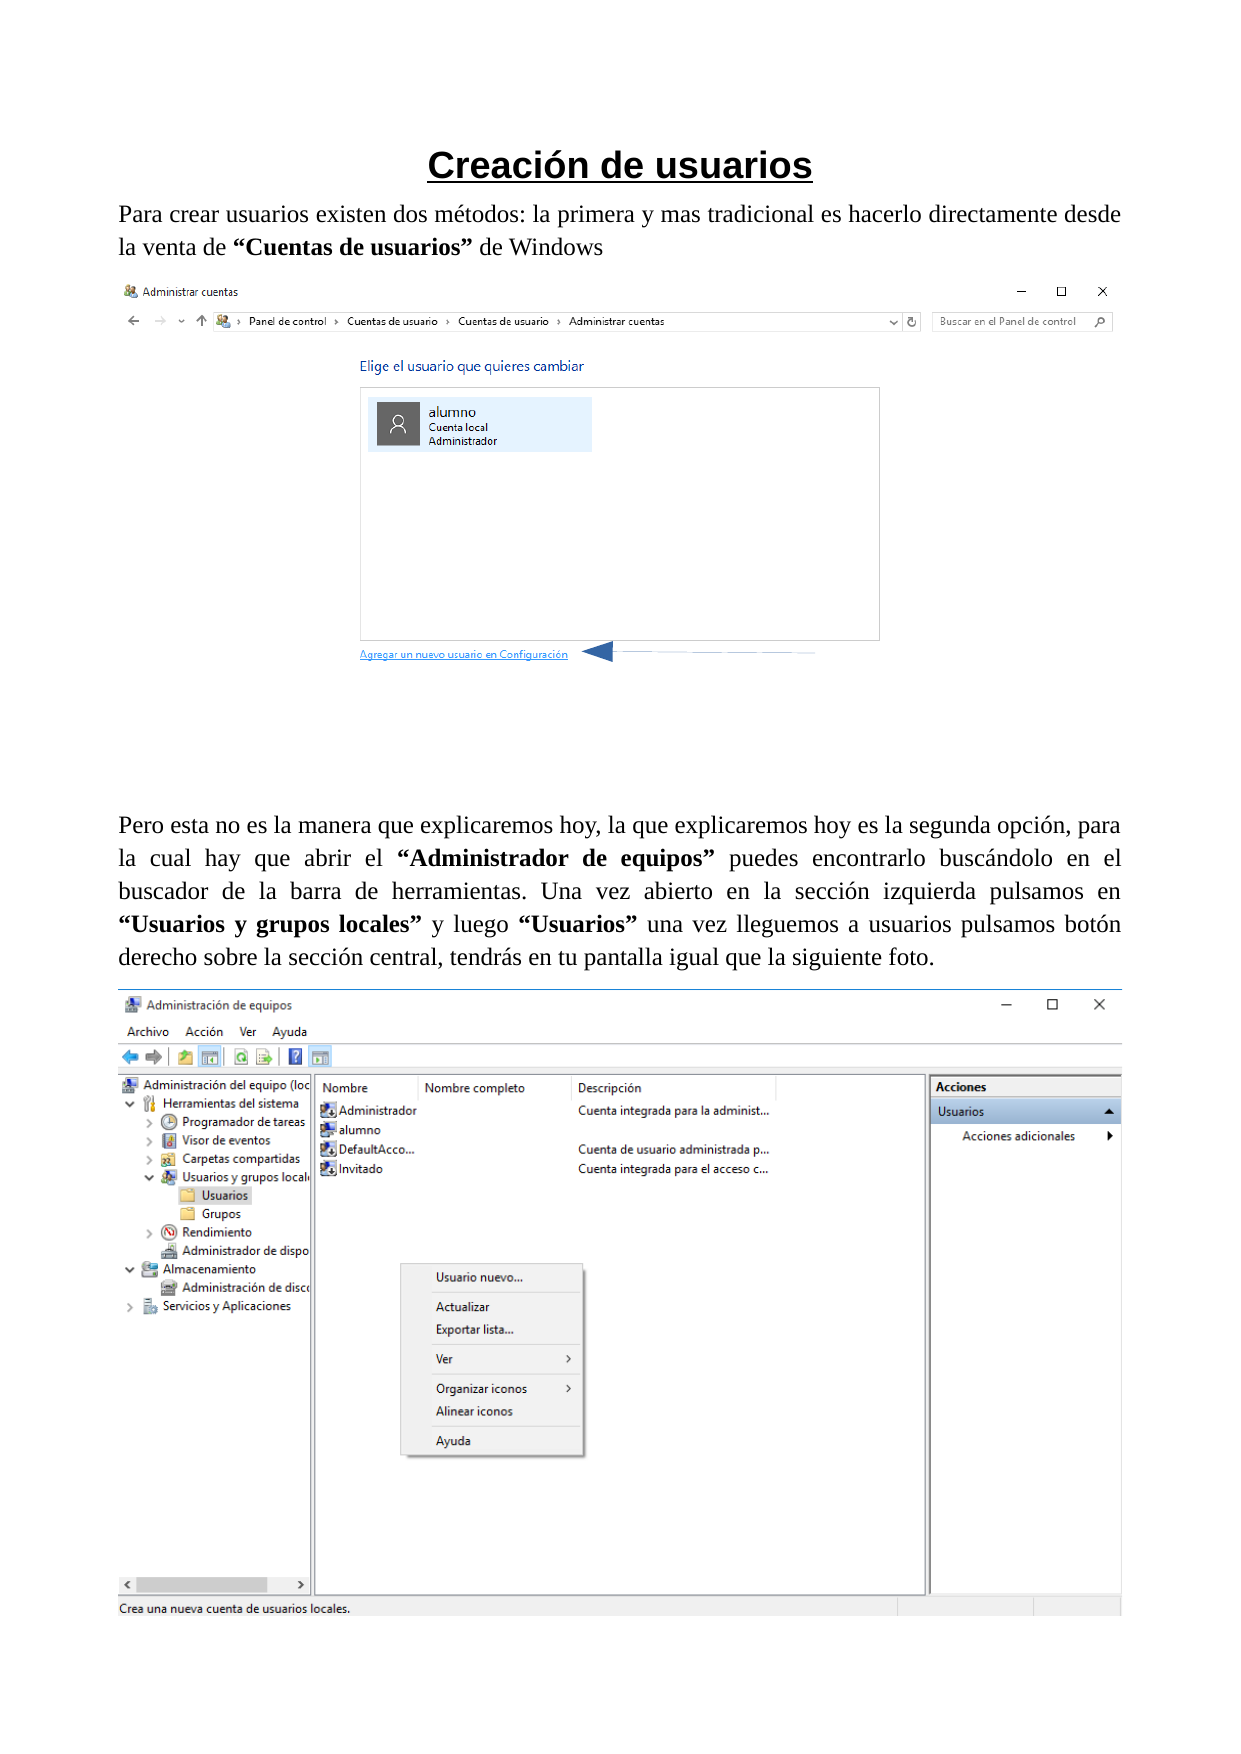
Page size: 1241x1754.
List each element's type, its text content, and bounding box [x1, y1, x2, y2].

picture [118, 989, 1123, 1616]
text Pero esta no es la manera que explicaremos hoy, la que explicaremos hoy es la segunda opción, para la cual hay que abrir el “Administrador de equipos” puedes encontrarlo buscándolo en el buscador de la barra de herramientas. Una vez abierto en la sección izquierda pulsamos en “Usuarios y grupos locales” y luego “Usuarios” una vez lleguemos a usuarios pulsamos botón derecho sobre la sección central, tendrás en tu pantalla igual que la siguiente foto. [118, 806, 1122, 971]
text Para crear usuarios existen dos métodos: la primera y mas tradicional es hacerlo directamente desde la venta de “Cuentas de usuarios” de Windows [118, 199, 1122, 261]
picture [118, 280, 1123, 806]
subtitle Creación de usuarios [118, 143, 1122, 187]
